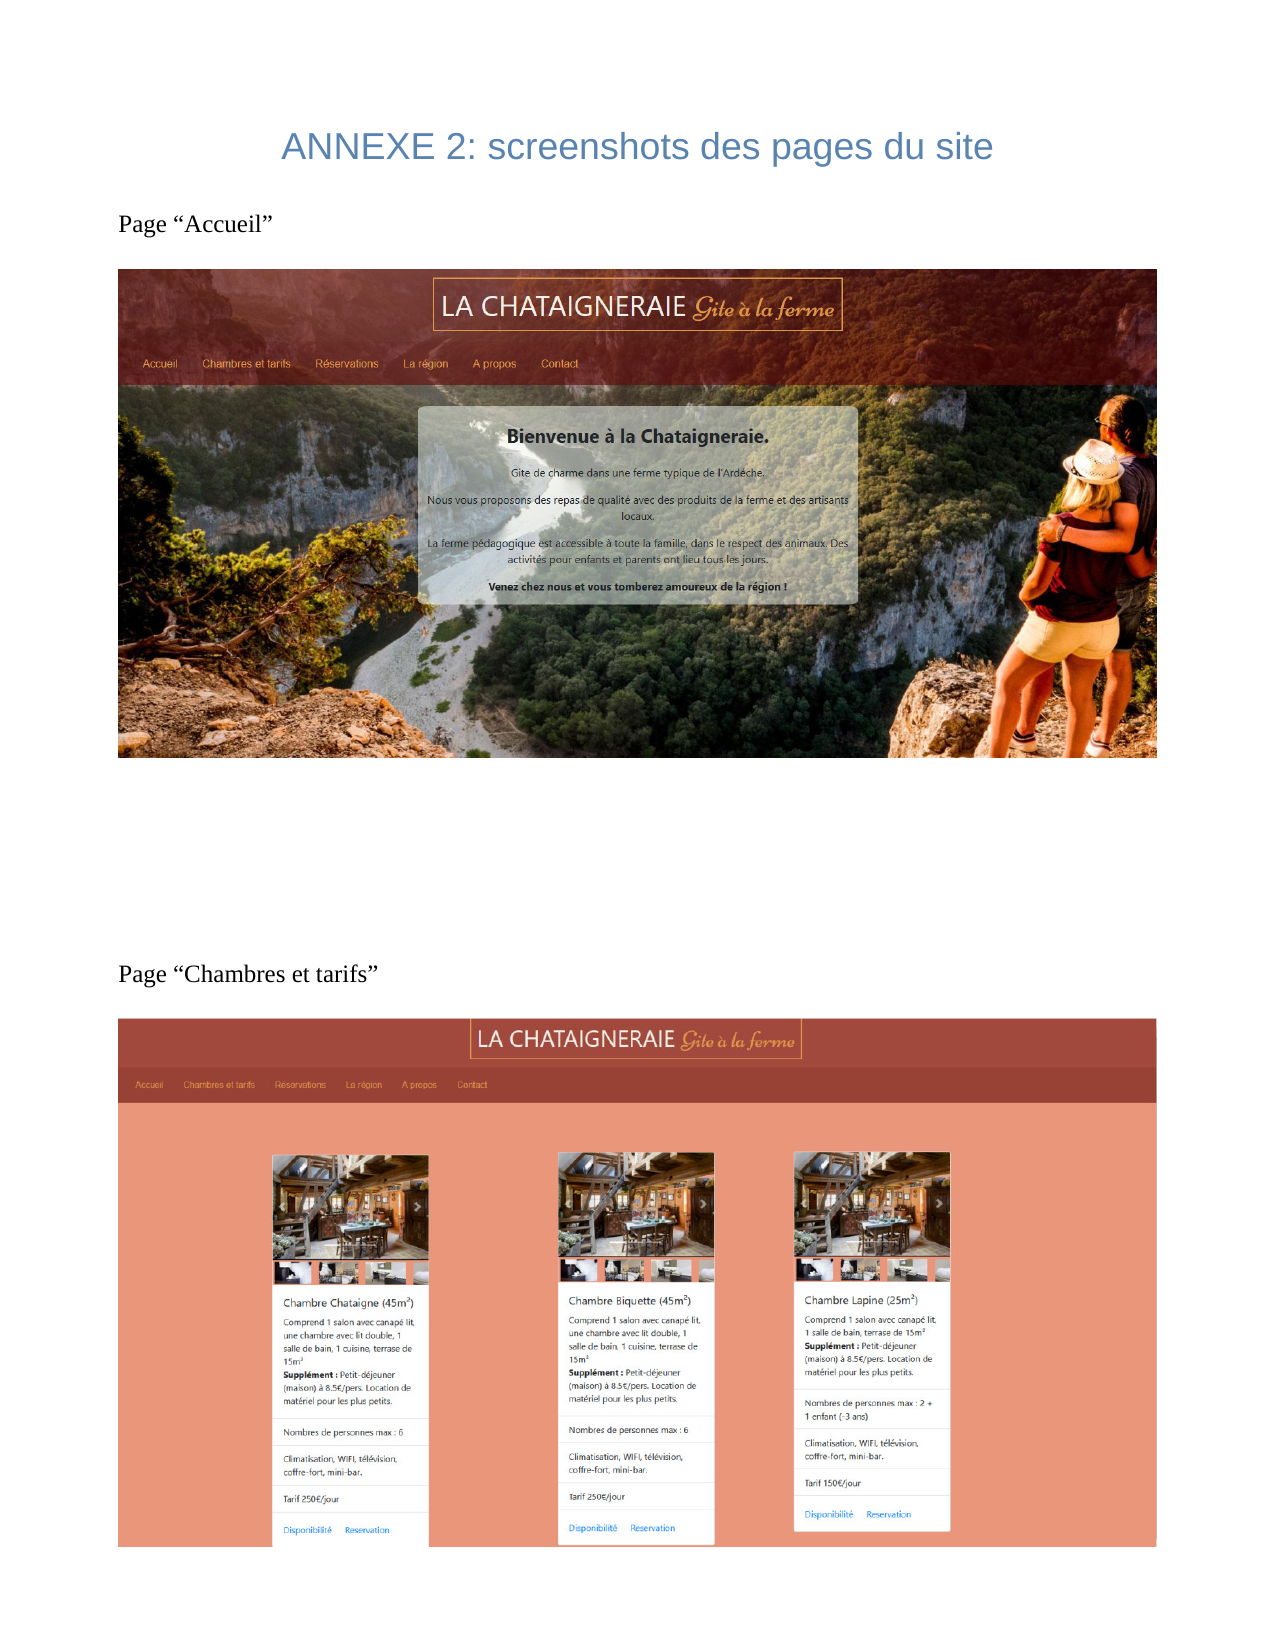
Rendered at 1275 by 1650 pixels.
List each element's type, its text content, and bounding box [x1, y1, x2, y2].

picture [118, 269, 1157, 758]
picture [118, 1018, 1157, 1547]
text Page “Accueil” [118, 209, 1157, 237]
text Page “Chambres et tarifs” [118, 959, 1157, 988]
subtitle ANNEXE 2: screenshots des pages du site [118, 124, 1157, 167]
